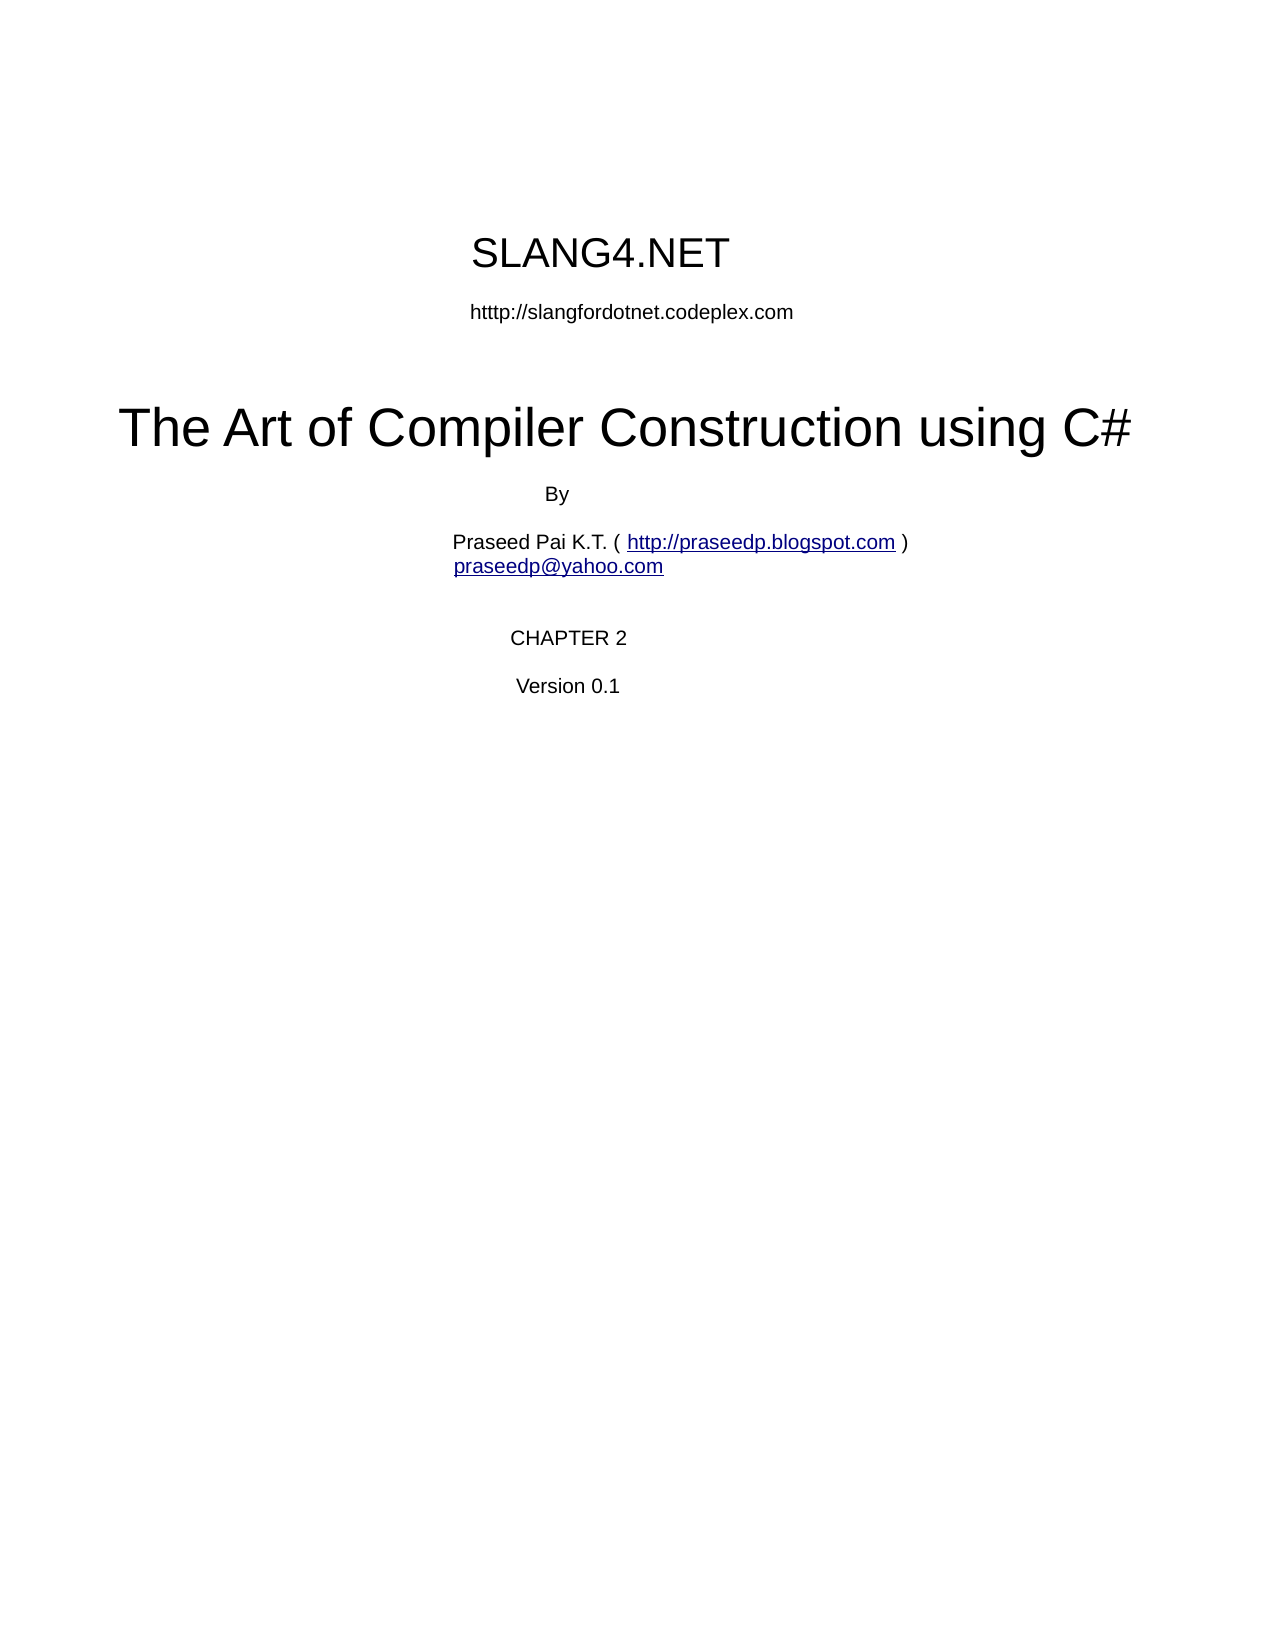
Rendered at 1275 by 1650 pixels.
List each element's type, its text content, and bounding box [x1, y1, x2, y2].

text Praseed Pai K.T. ( http://praseedp.blogspot.com ) [118, 530, 1157, 554]
text By [118, 482, 1157, 506]
text Version 0.1 [118, 674, 1157, 698]
text CHAPTER 2 [118, 626, 1157, 650]
text praseedp@yahoo.com [118, 554, 1157, 578]
text The Art of Compiler Construction using C# [118, 396, 1157, 458]
text htttp://slangfordotnet.codeplex.com [118, 300, 1157, 324]
text SLANG4.NET [118, 228, 1157, 276]
